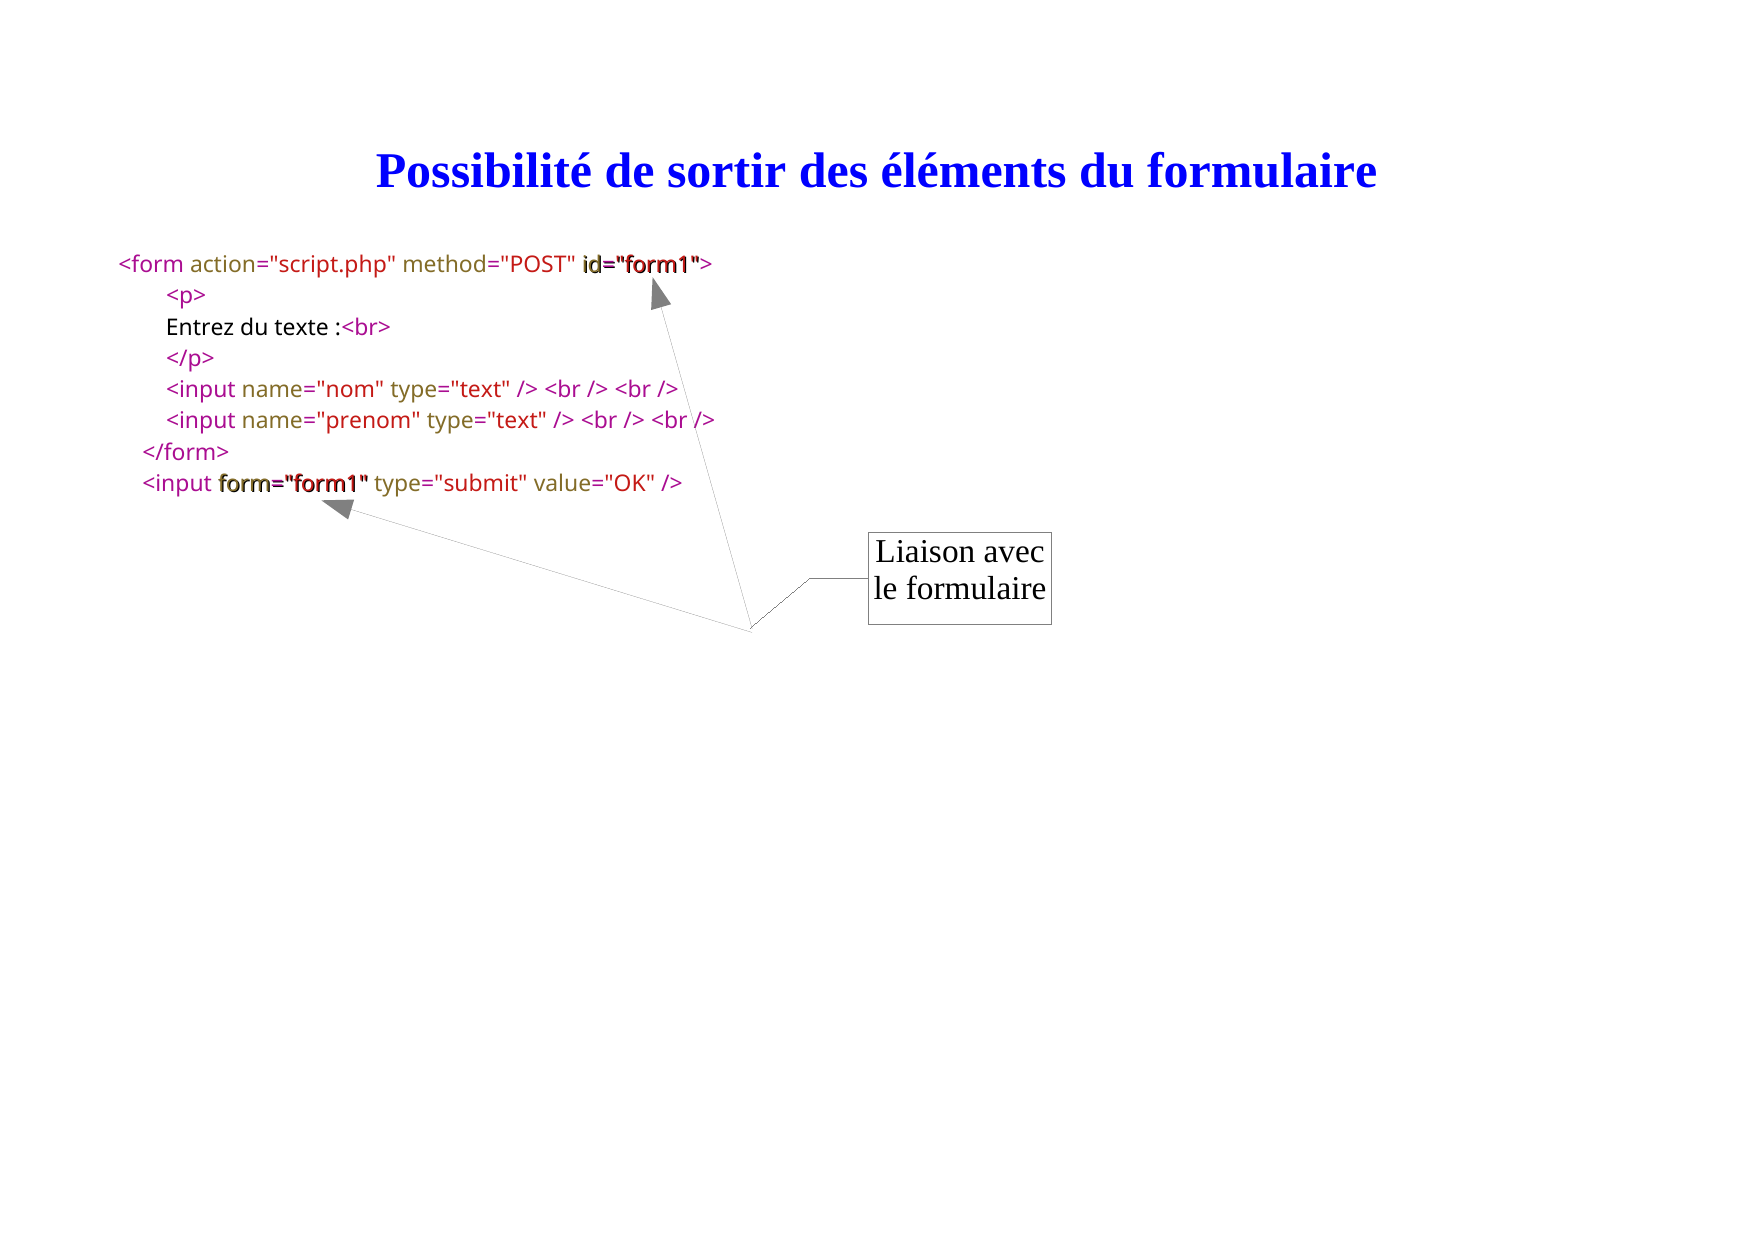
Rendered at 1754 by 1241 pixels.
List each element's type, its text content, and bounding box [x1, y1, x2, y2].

text [672, 342, 1636, 373]
text </p> [118, 342, 679, 373]
text <input form="form1" type="submit" value="OK" /> [118, 467, 714, 498]
text [663, 310, 1636, 342]
text [681, 373, 1636, 404]
text /> [689, 404, 1636, 435]
text <form action="script.php" method="POST" id="form1"> [118, 248, 1636, 279]
text Entrez du texte :<br> [118, 310, 670, 342]
text <p> [118, 279, 652, 310]
text <input name="nom" type="text" /> <br /> <br /> [118, 373, 688, 404]
text [698, 435, 1636, 467]
text </form> [118, 435, 705, 467]
text [655, 279, 1636, 310]
text <input name="prenom" type="text" /> <br /> <br [118, 404, 696, 435]
subtitle Possibilité de sortir des éléments du formulaire [118, 143, 1636, 198]
text [707, 467, 1636, 498]
